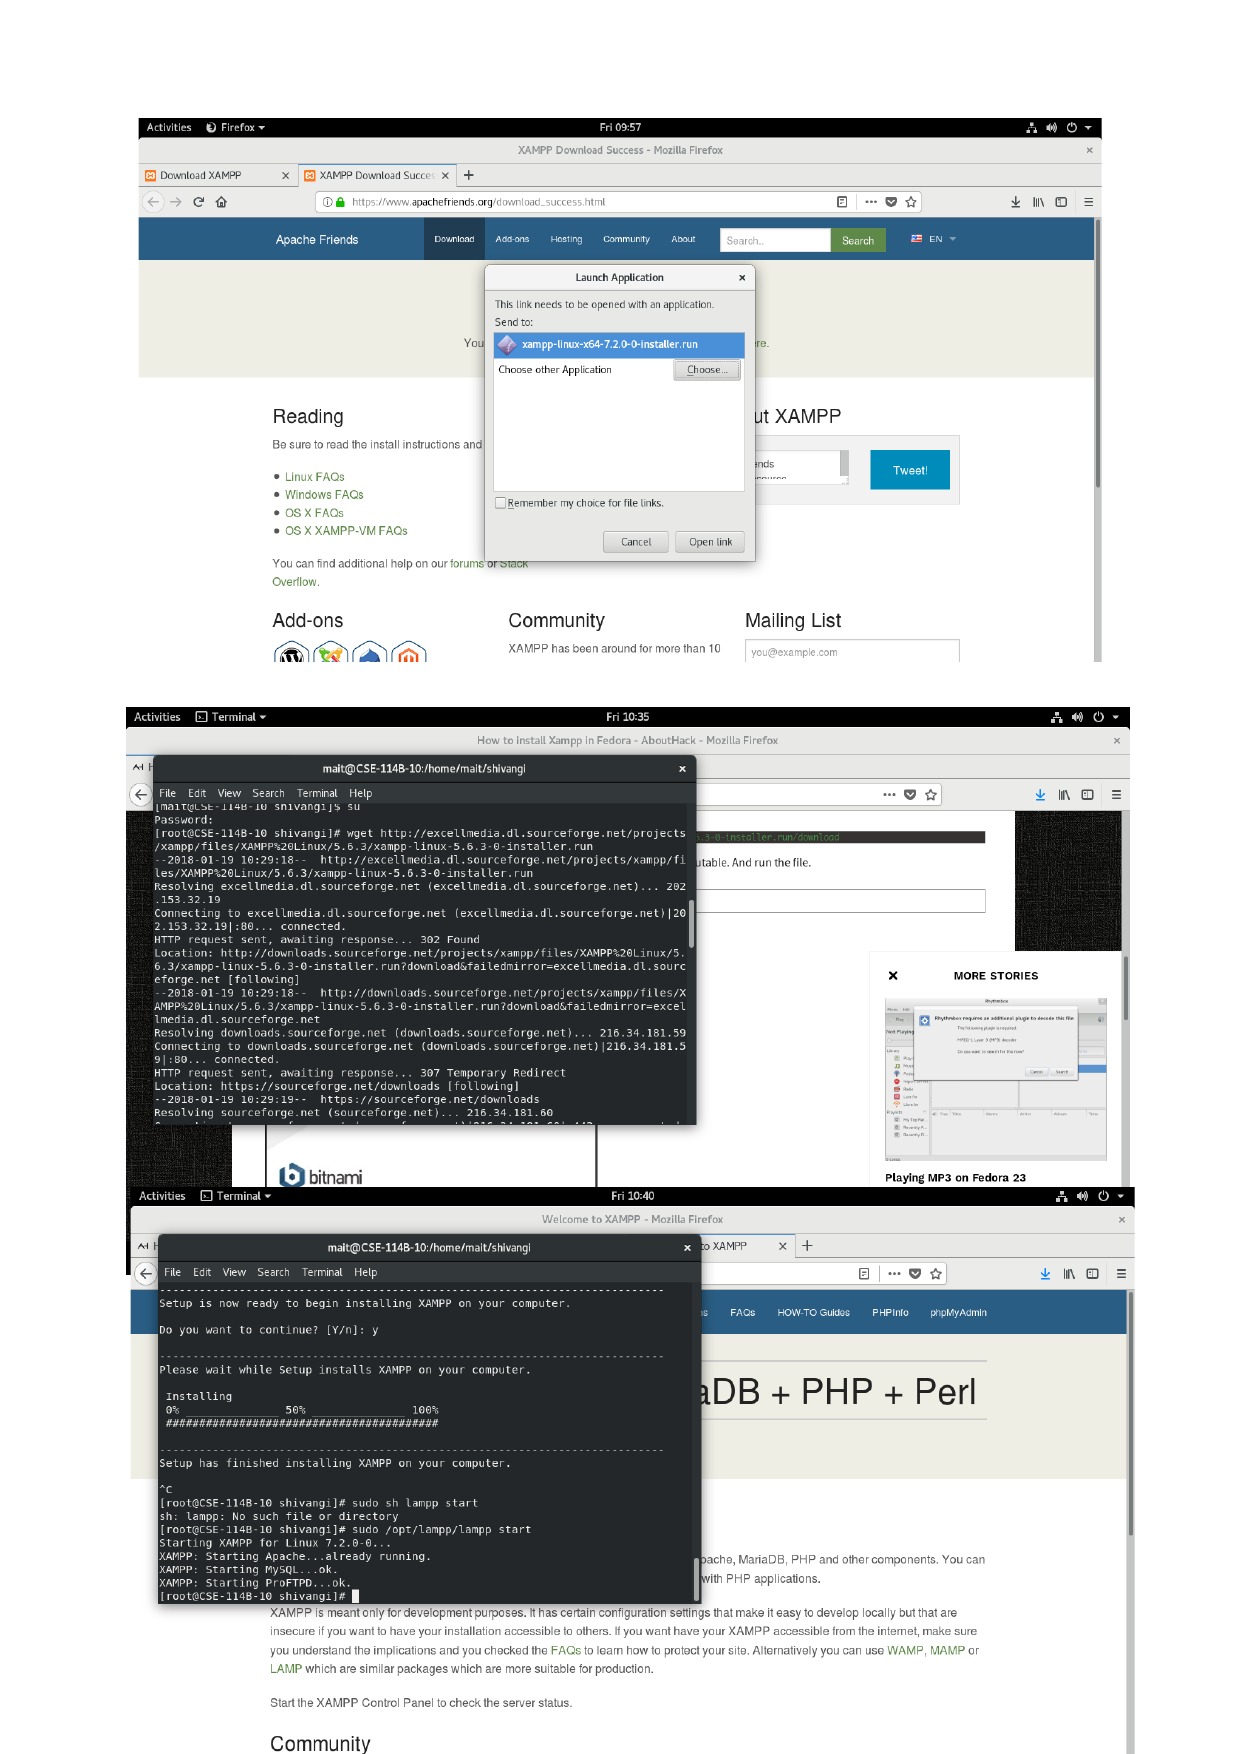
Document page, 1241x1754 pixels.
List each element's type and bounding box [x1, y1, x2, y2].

picture [138, 118, 1102, 662]
picture [126, 707, 1135, 1754]
